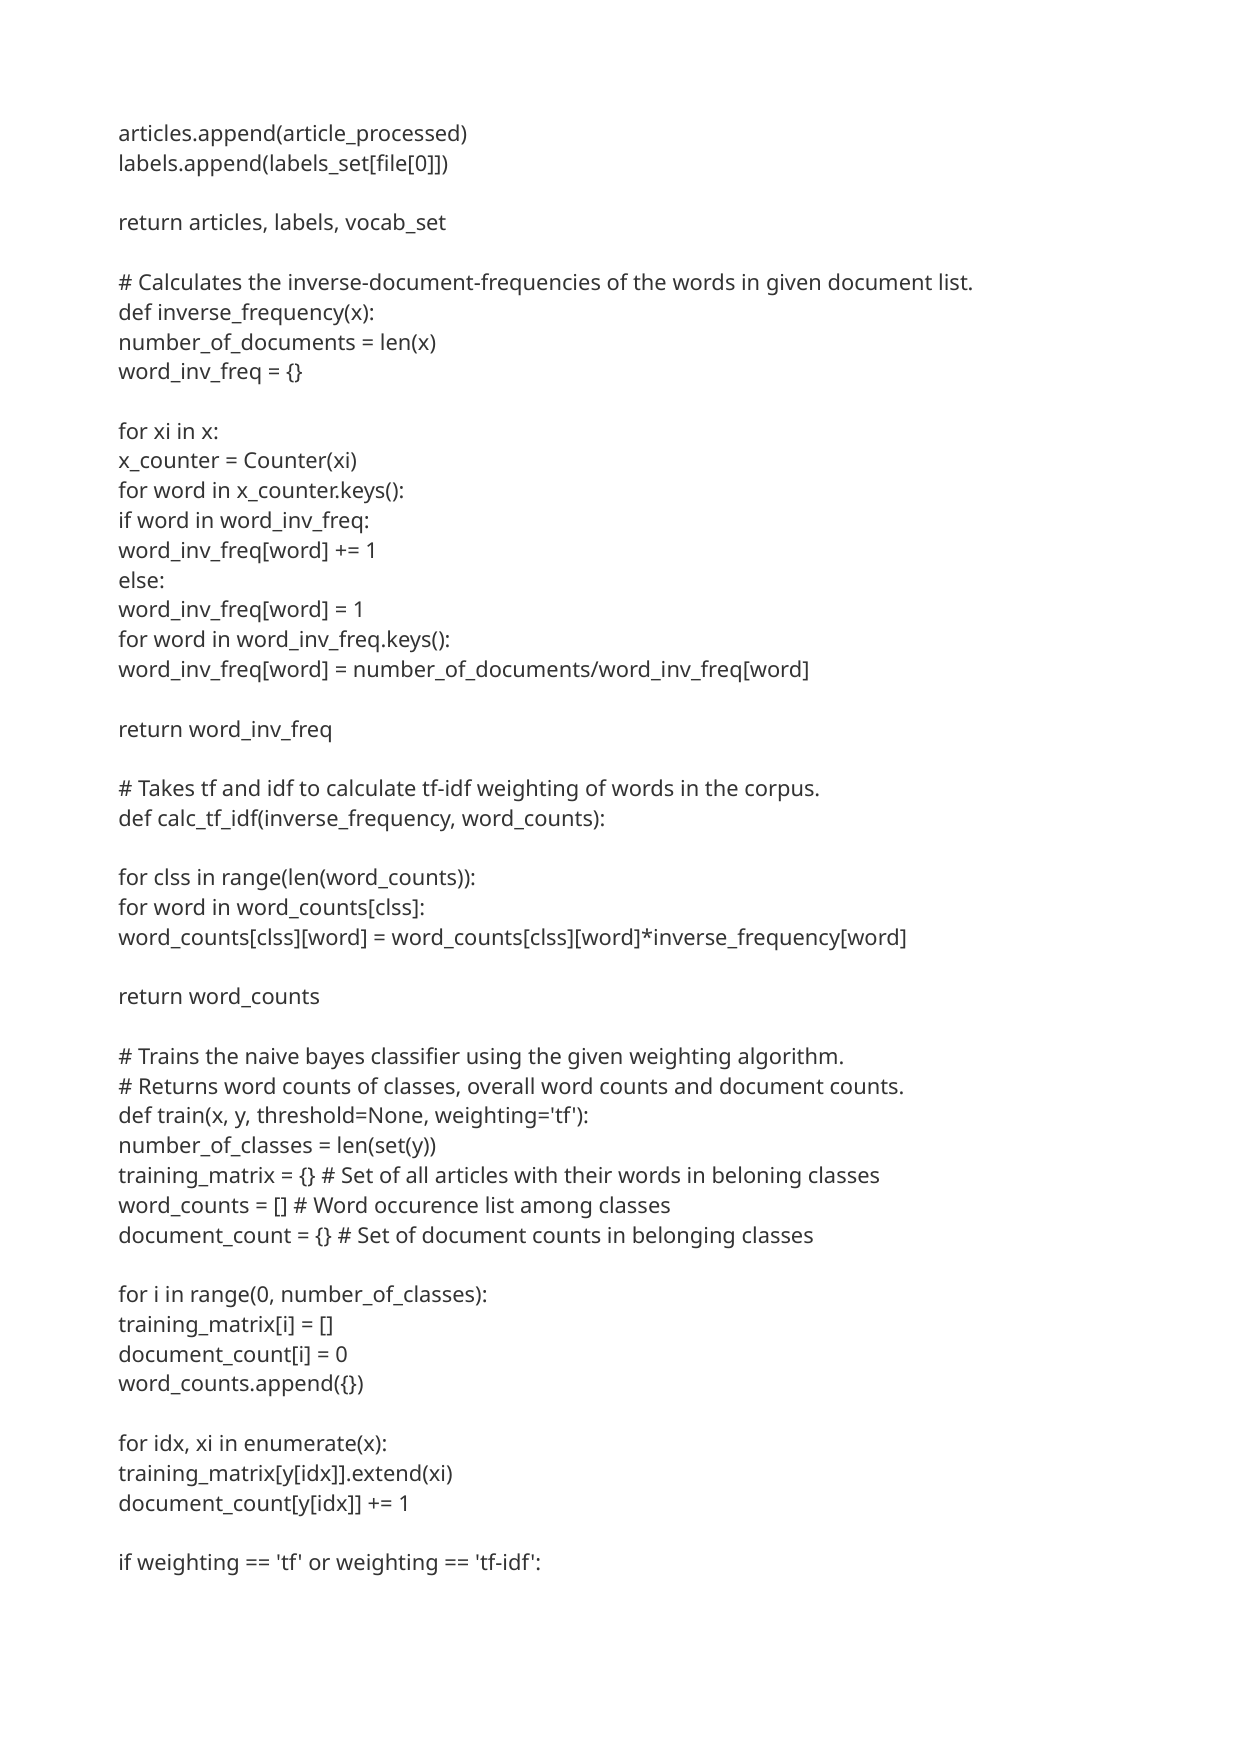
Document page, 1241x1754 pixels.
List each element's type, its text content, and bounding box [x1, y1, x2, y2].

text articles.append(article_processed) [118, 118, 1122, 148]
text def train(x, y, threshold=None, weighting='tf'): [118, 1100, 1122, 1130]
text training_matrix[i] = [] [118, 1309, 1122, 1339]
text # Trains the naive bayes classifier using the given weighting algorithm. [118, 1041, 1122, 1071]
text for xi in x: [118, 416, 1122, 446]
text # Returns word counts of classes, overall word counts and document counts. [118, 1071, 1122, 1100]
text def calc_tf_idf(inverse_frequency, word_counts): [118, 803, 1122, 833]
text if word in word_inv_freq: [118, 505, 1122, 535]
text for word in word_counts[clss]: [118, 892, 1122, 922]
text for word in x_counter.keys(): [118, 475, 1122, 505]
text number_of_classes = len(set(y)) [118, 1130, 1122, 1160]
text word_counts = [] # Word occurence list among classes [118, 1190, 1122, 1219]
text return word_inv_freq [118, 713, 1122, 743]
text if weighting == 'tf' or weighting == 'tf-idf': [118, 1547, 1122, 1577]
text for idx, xi in enumerate(x): [118, 1428, 1122, 1458]
text document_count = {} # Set of document counts in belonging classes [118, 1219, 1122, 1249]
text def inverse_frequency(x): [118, 297, 1122, 326]
text word_counts[clss][word] = word_counts[clss][word]*inverse_frequency[word] [118, 922, 1122, 952]
text x_counter = Counter(xi) [118, 446, 1122, 475]
text for clss in range(len(word_counts)): [118, 862, 1122, 892]
text word_inv_freq = {} [118, 356, 1122, 386]
text # Calculates the inverse-document-frequencies of the words in given document list. [118, 267, 1122, 297]
text training_matrix = {} # Set of all articles with their words in beloning classes [118, 1160, 1122, 1190]
text training_matrix[y[idx]].extend(xi) [118, 1458, 1122, 1487]
text word_inv_freq[word] = 1 [118, 594, 1122, 624]
text word_counts.append({}) [118, 1368, 1122, 1398]
text word_inv_freq[word] = number_of_documents/word_inv_freq[word] [118, 654, 1122, 684]
text return word_counts [118, 981, 1122, 1011]
text labels.append(labels_set[file[0]]) [118, 148, 1122, 178]
text number_of_documents = len(x) [118, 326, 1122, 356]
text return articles, labels, vocab_set [118, 207, 1122, 237]
text document_count[i] = 0 [118, 1339, 1122, 1368]
text # Takes tf and idf to calculate tf-idf weighting of words in the corpus. [118, 773, 1122, 803]
text word_inv_freq[word] += 1 [118, 535, 1122, 565]
text else: [118, 565, 1122, 594]
text for i in range(0, number_of_classes): [118, 1279, 1122, 1309]
text for word in word_inv_freq.keys(): [118, 624, 1122, 654]
text document_count[y[idx]] += 1 [118, 1487, 1122, 1517]
